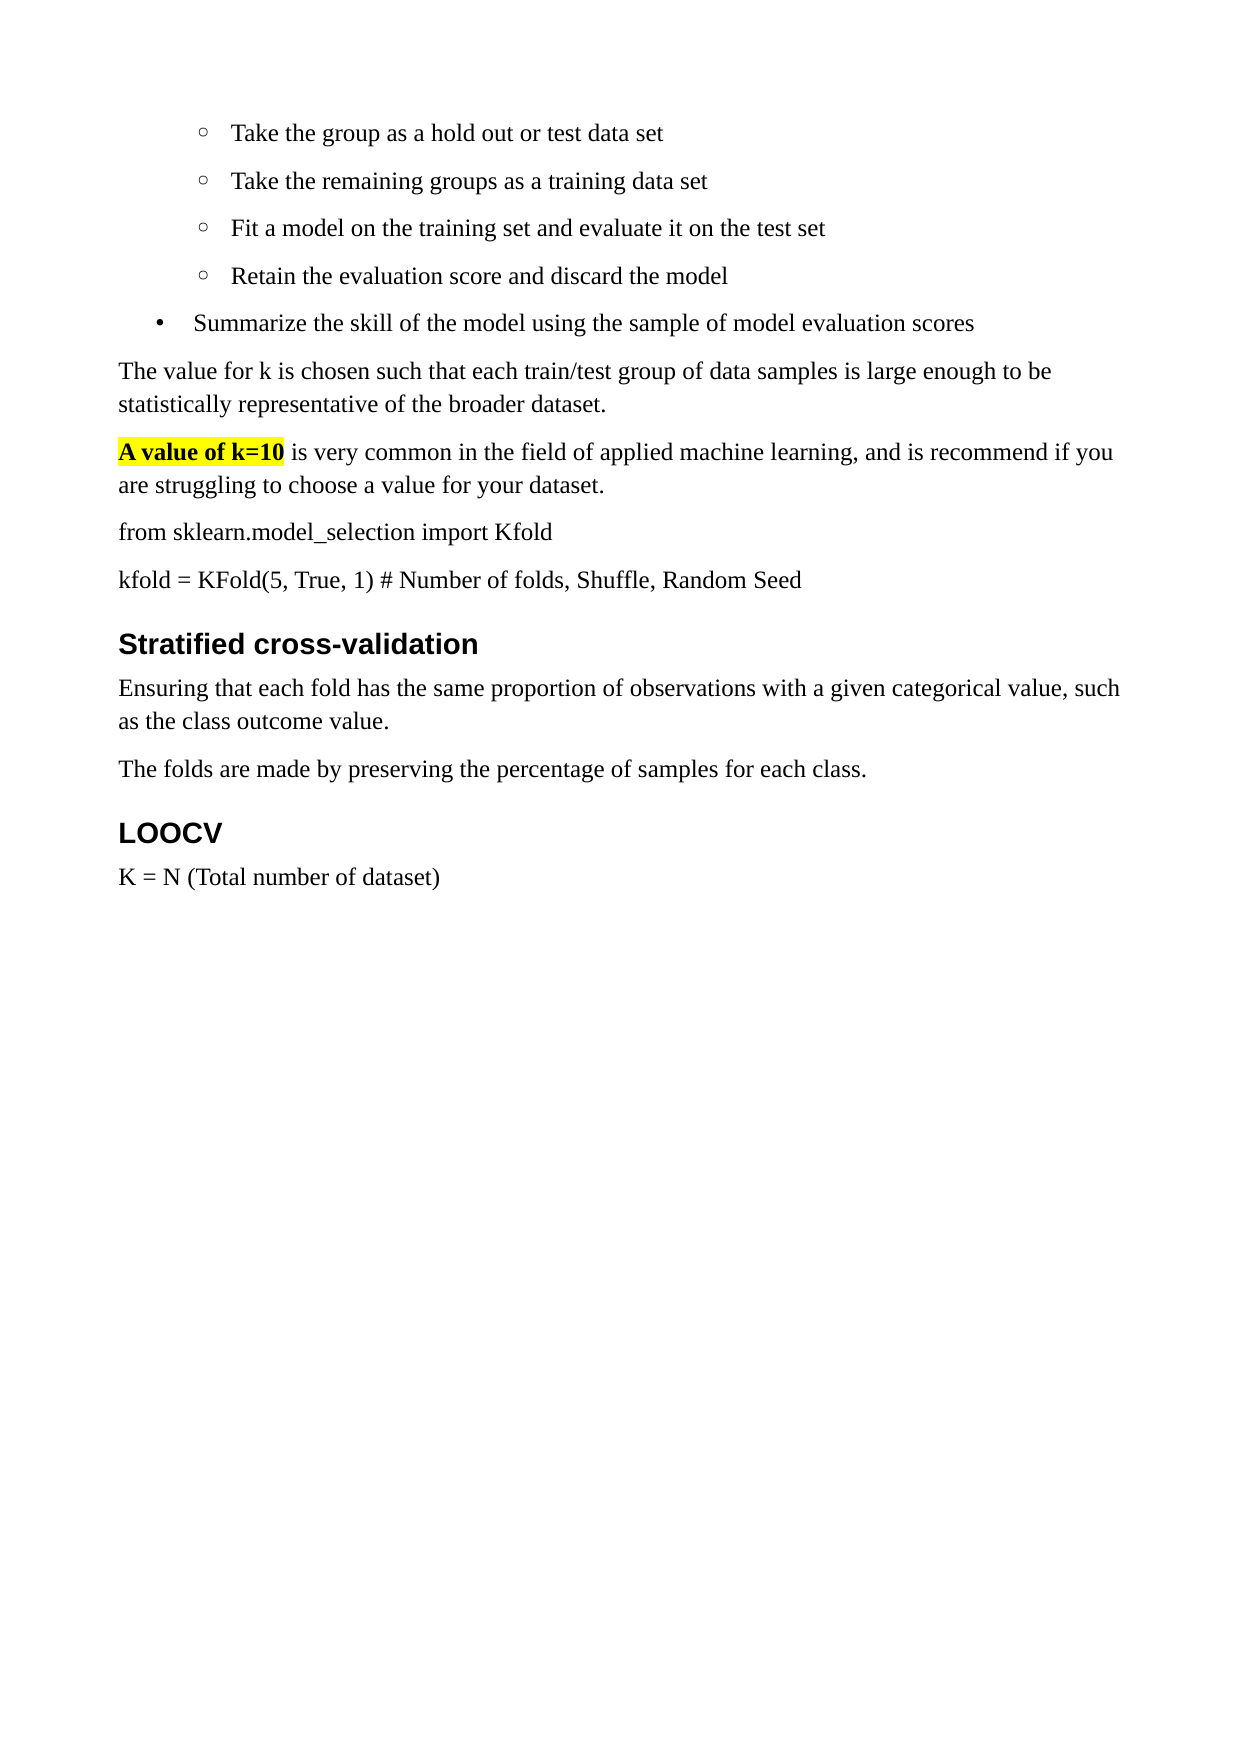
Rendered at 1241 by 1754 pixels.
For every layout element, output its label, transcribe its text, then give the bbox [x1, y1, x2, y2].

text from sklearn.model_selection import Kfold [118, 517, 1122, 546]
text A value of k=10 is very common in the field of applied machine learning, and is recommend if you are struggling to choose a value for your dataset. [118, 437, 1122, 498]
list Take the remaining groups as a training data set [193, 166, 1122, 194]
text K = N (Total number of dataset) [118, 862, 1122, 891]
text The value for k is chosen such that each train/test group of data samples is large enough to be statistically representative of the broader dataset. [118, 356, 1122, 418]
list Fit a model on the training set and evaluate it on the test set [193, 213, 1122, 242]
text kfold = KFold(5, True, 1) # Number of folds, Shuffle, Random Seed [118, 565, 1122, 594]
subtitle LOOCV [118, 816, 1122, 850]
list Retain the evaluation score and discard the model [193, 261, 1122, 290]
subtitle Stratified cross-validation [118, 627, 1122, 661]
list Take the group as a hold out or test data set [193, 118, 1122, 147]
text Ensuring that each fold has the same proportion of observations with a given categorical value, such as the class outcome value. [118, 673, 1122, 735]
list Summarize the skill of the model using the sample of model evaluation scores [156, 308, 1122, 337]
text The folds are made by preserving the percentage of samples for each class. [118, 754, 1122, 783]
